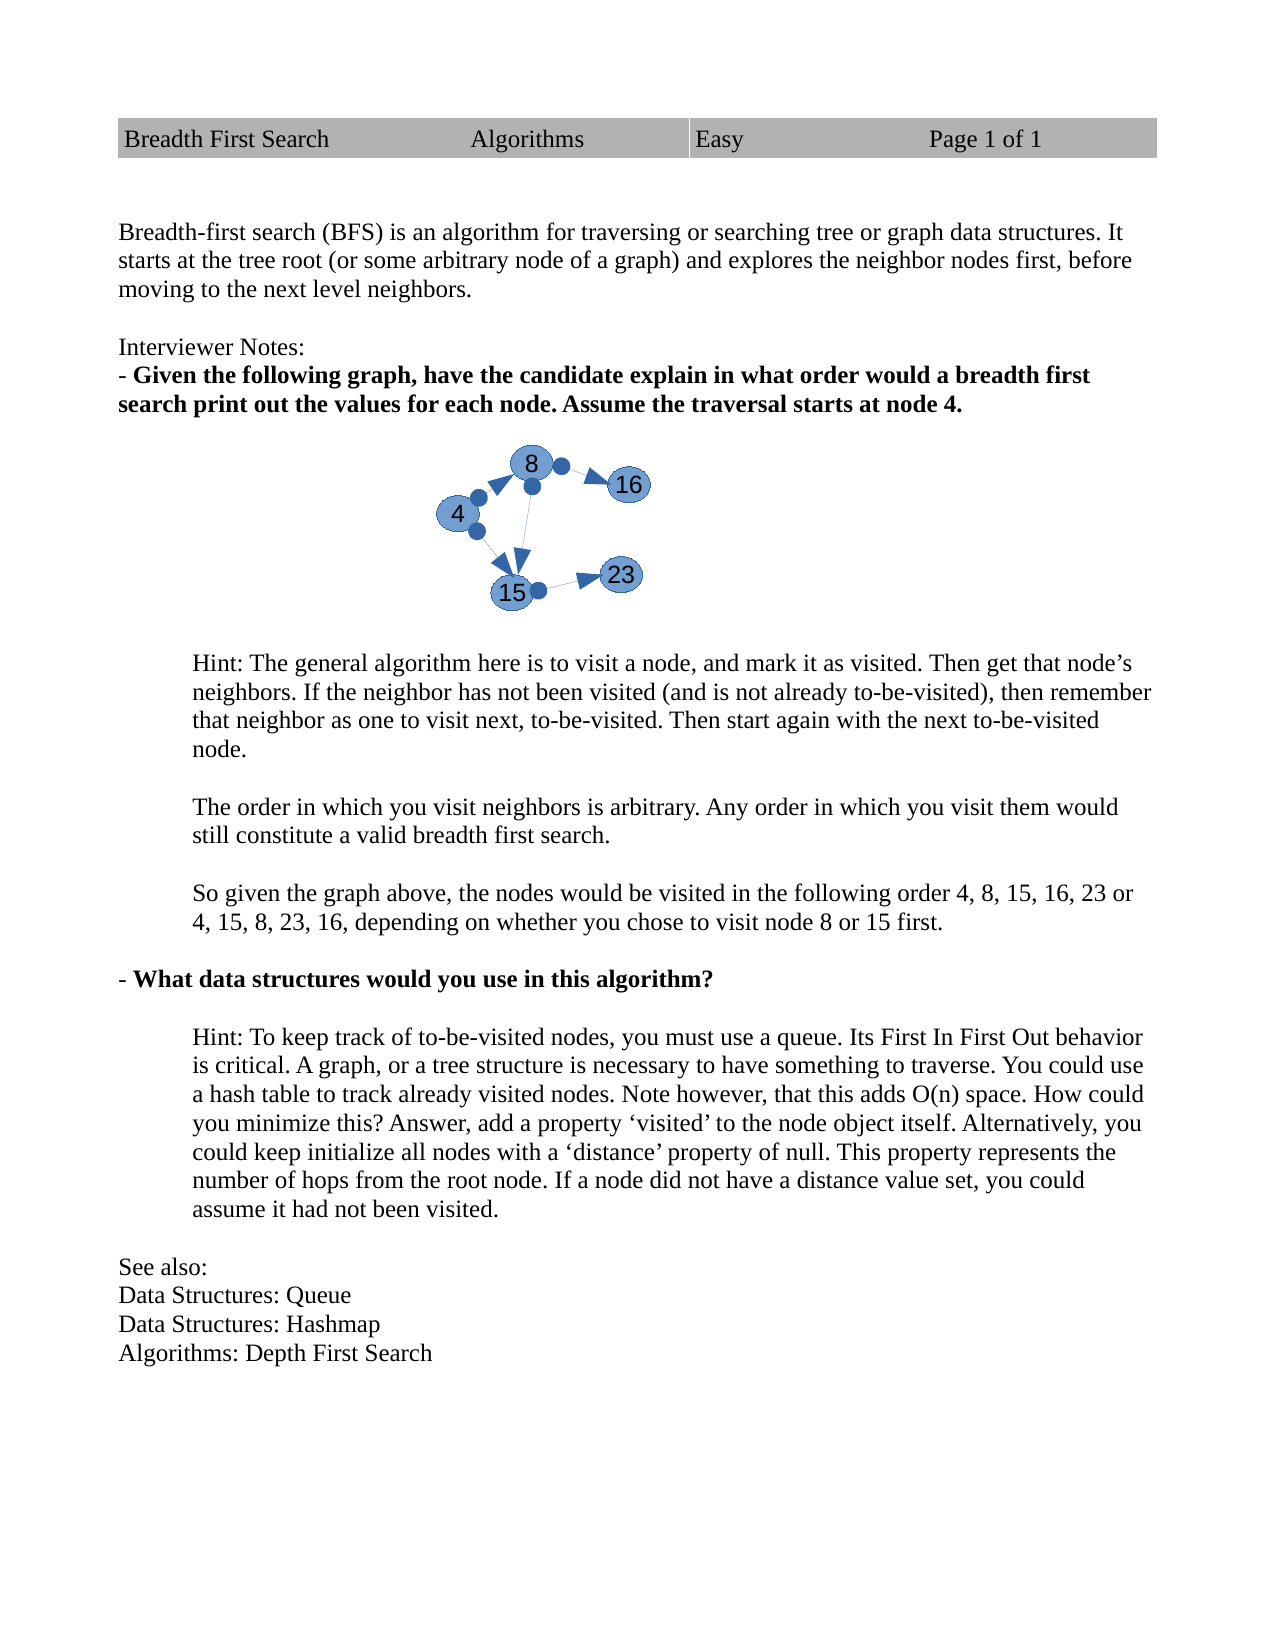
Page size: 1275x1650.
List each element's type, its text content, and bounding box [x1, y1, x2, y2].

text Interviewer Notes: [118, 332, 1157, 360]
text Hint: To keep track of to-be-visited nodes, you must use a queue. Its First In First Out behavior is critical. A graph, or a tree structure is necessary to have something to traverse. You could use a hash table to track already visited nodes. Note however, that this adds O(n) space. How could you minimize this? Answer, add a property ‘visited’ to the node object itself. Alternatively, you could keep initialize all nodes with a ‘distance’ property of null. This property represents the number of hops from the root node. If a node did not have a distance value set, you could assume it had not been visited. [192, 1022, 1157, 1223]
text Hint: The general algorithm here is to visit a node, and mark it as visited. Then get that node’s neighbors. If the neighbor has not been visited (and is not already to-be-visited), then remember that neighbor as one to visit next, to-be-visited. Then start again with the next to-be-visited node. [192, 648, 1157, 763]
text - Given the following graph, have the candidate explain in what order would a breadth first search print out the values for each node. Assume the traversal starts at node 4. [118, 360, 1157, 418]
text Breadth-first search (BFS) is an algorithm for traversing or searching tree or graph data structures. It starts at the tree root (or some arbitrary node of a graph) and explores the neighbor nodes first, before moving to the next level neighbors. [118, 217, 1157, 303]
text So given the graph above, the nodes would be visited in the following order 4, 8, 15, 16, 23 or 4, 15, 8, 23, 16, depending on whether you chose to visit node 8 or 15 first. [192, 878, 1157, 935]
text - What data structures would you use in this algorithm? [118, 964, 1157, 993]
text The order in which you visit neighbors is arbitrary. Any order in which you visit them would still constitute a valid breadth first search. [192, 792, 1157, 849]
text Data Structures: Queue [118, 1280, 1157, 1309]
text Algorithms: Depth First Search [118, 1338, 1157, 1367]
text See also: [118, 1252, 1157, 1280]
text Data Structures: Hashmap [118, 1309, 1157, 1338]
